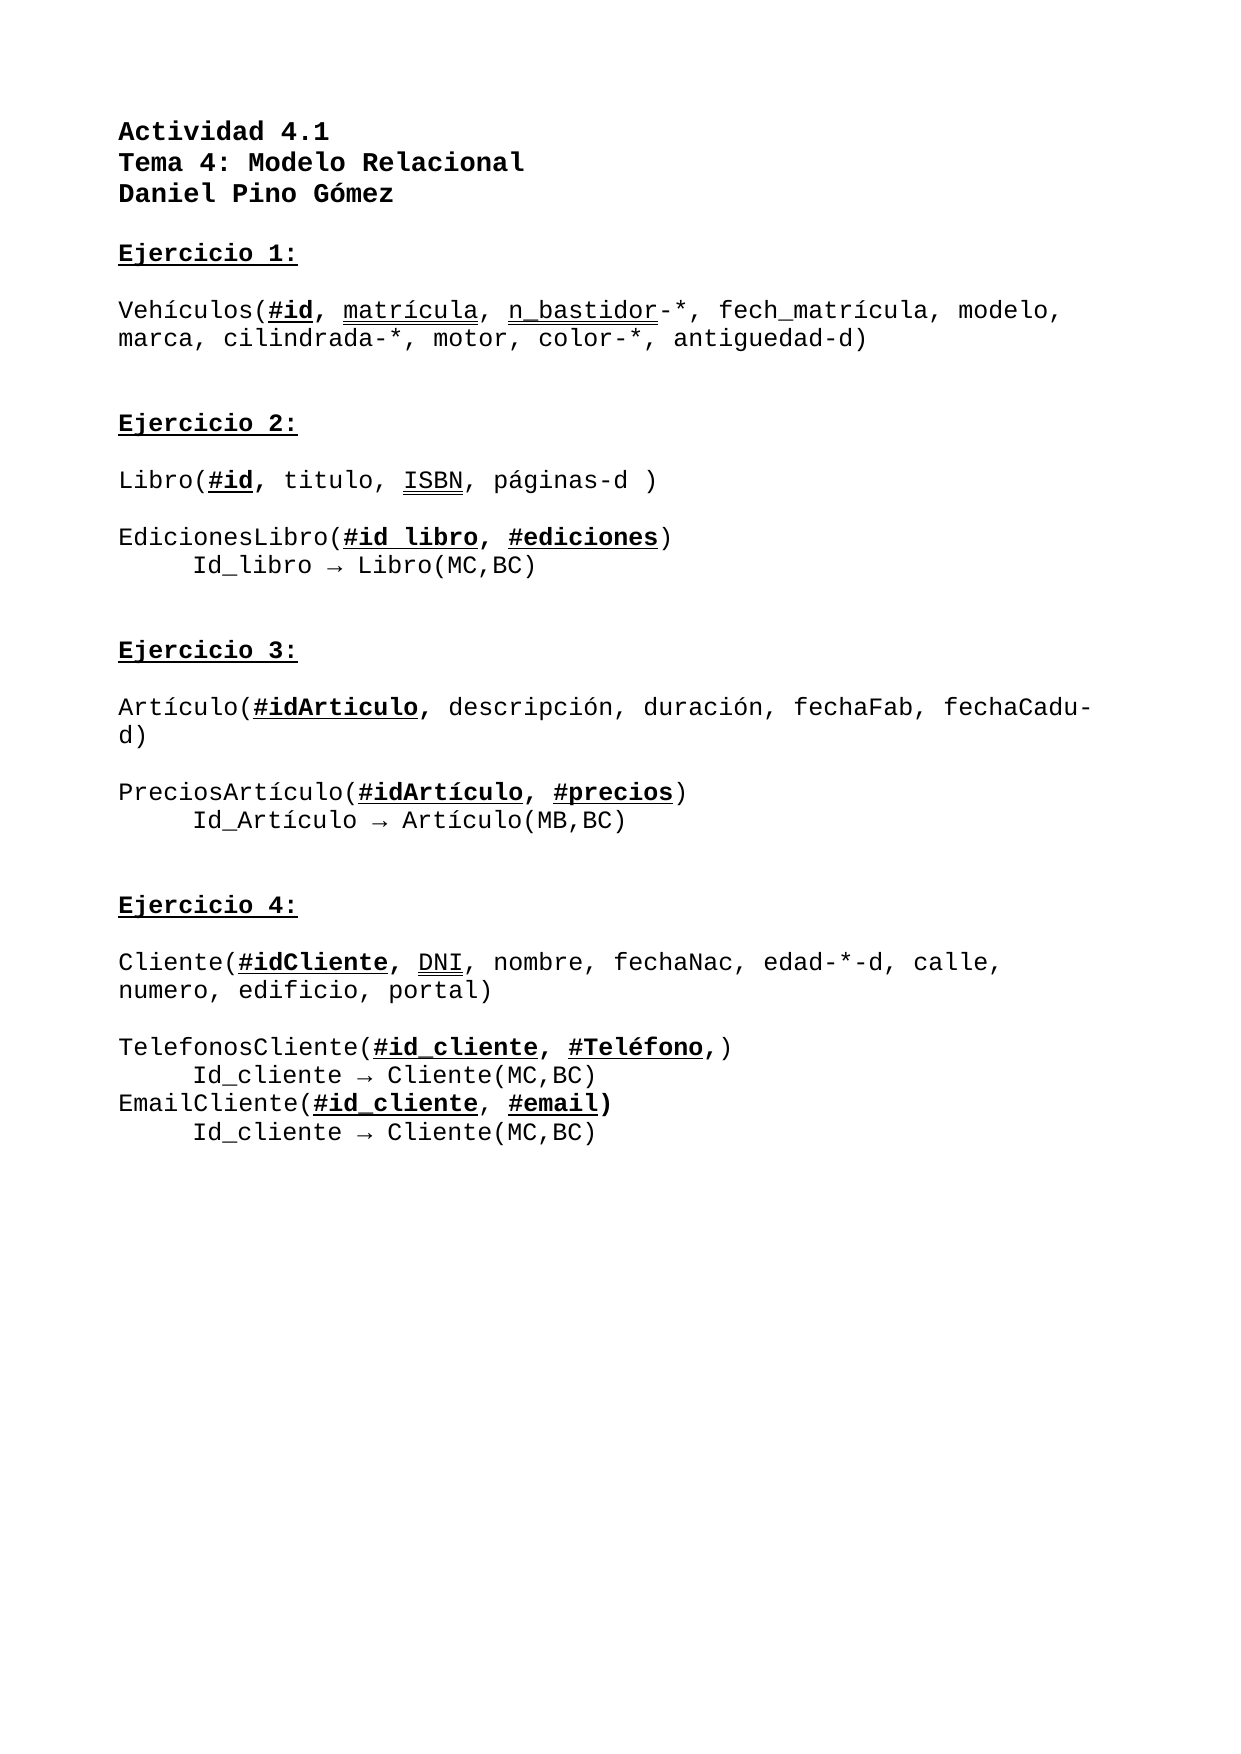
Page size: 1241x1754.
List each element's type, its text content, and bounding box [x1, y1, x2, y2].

text TelefonosCliente(#id_cliente, #Teléfono,) [118, 1034, 1122, 1063]
text Ejercicio 1: [118, 241, 1122, 269]
text Tema 4: Modelo Relacional [118, 149, 1122, 179]
text Artículo(#idArticulo, descripción, duración, fechaFab, fechaCadu-d) [118, 694, 1122, 751]
text Cliente(#idCliente, DNI, nombre, fechaNac, edad-*-d, calle, numero, edificio, portal) [118, 949, 1122, 1006]
text Daniel Pino Gómez [118, 179, 1122, 210]
text Ejercicio 4: [118, 893, 1122, 921]
text Libro(#id, titulo, ISBN, páginas-d ) [118, 468, 1122, 496]
text Id_Artículo → Artículo(MB,BC) [118, 808, 1122, 836]
text Ejercicio 3: [118, 638, 1122, 666]
text EmailCliente(#id_cliente, #email) [118, 1091, 1122, 1119]
text Id_cliente → Cliente(MC,BC) [118, 1063, 1122, 1091]
text Id_libro → Libro(MC,BC) [118, 553, 1122, 581]
text Actividad 4.1 [118, 118, 1122, 149]
text PreciosArtículo(#idArtículo, #precios) [118, 779, 1122, 808]
text Id_cliente → Cliente(MC,BC) [118, 1119, 1122, 1148]
text Ejercicio 2: [118, 411, 1122, 439]
text Vehículos(#id, matrícula, n_bastidor-*, fech_matrícula, modelo, marca, cilindrada-*, motor, color-*, antiguedad-d) [118, 298, 1122, 354]
text EdicionesLibro(#id libro, #ediciones) [118, 524, 1122, 553]
